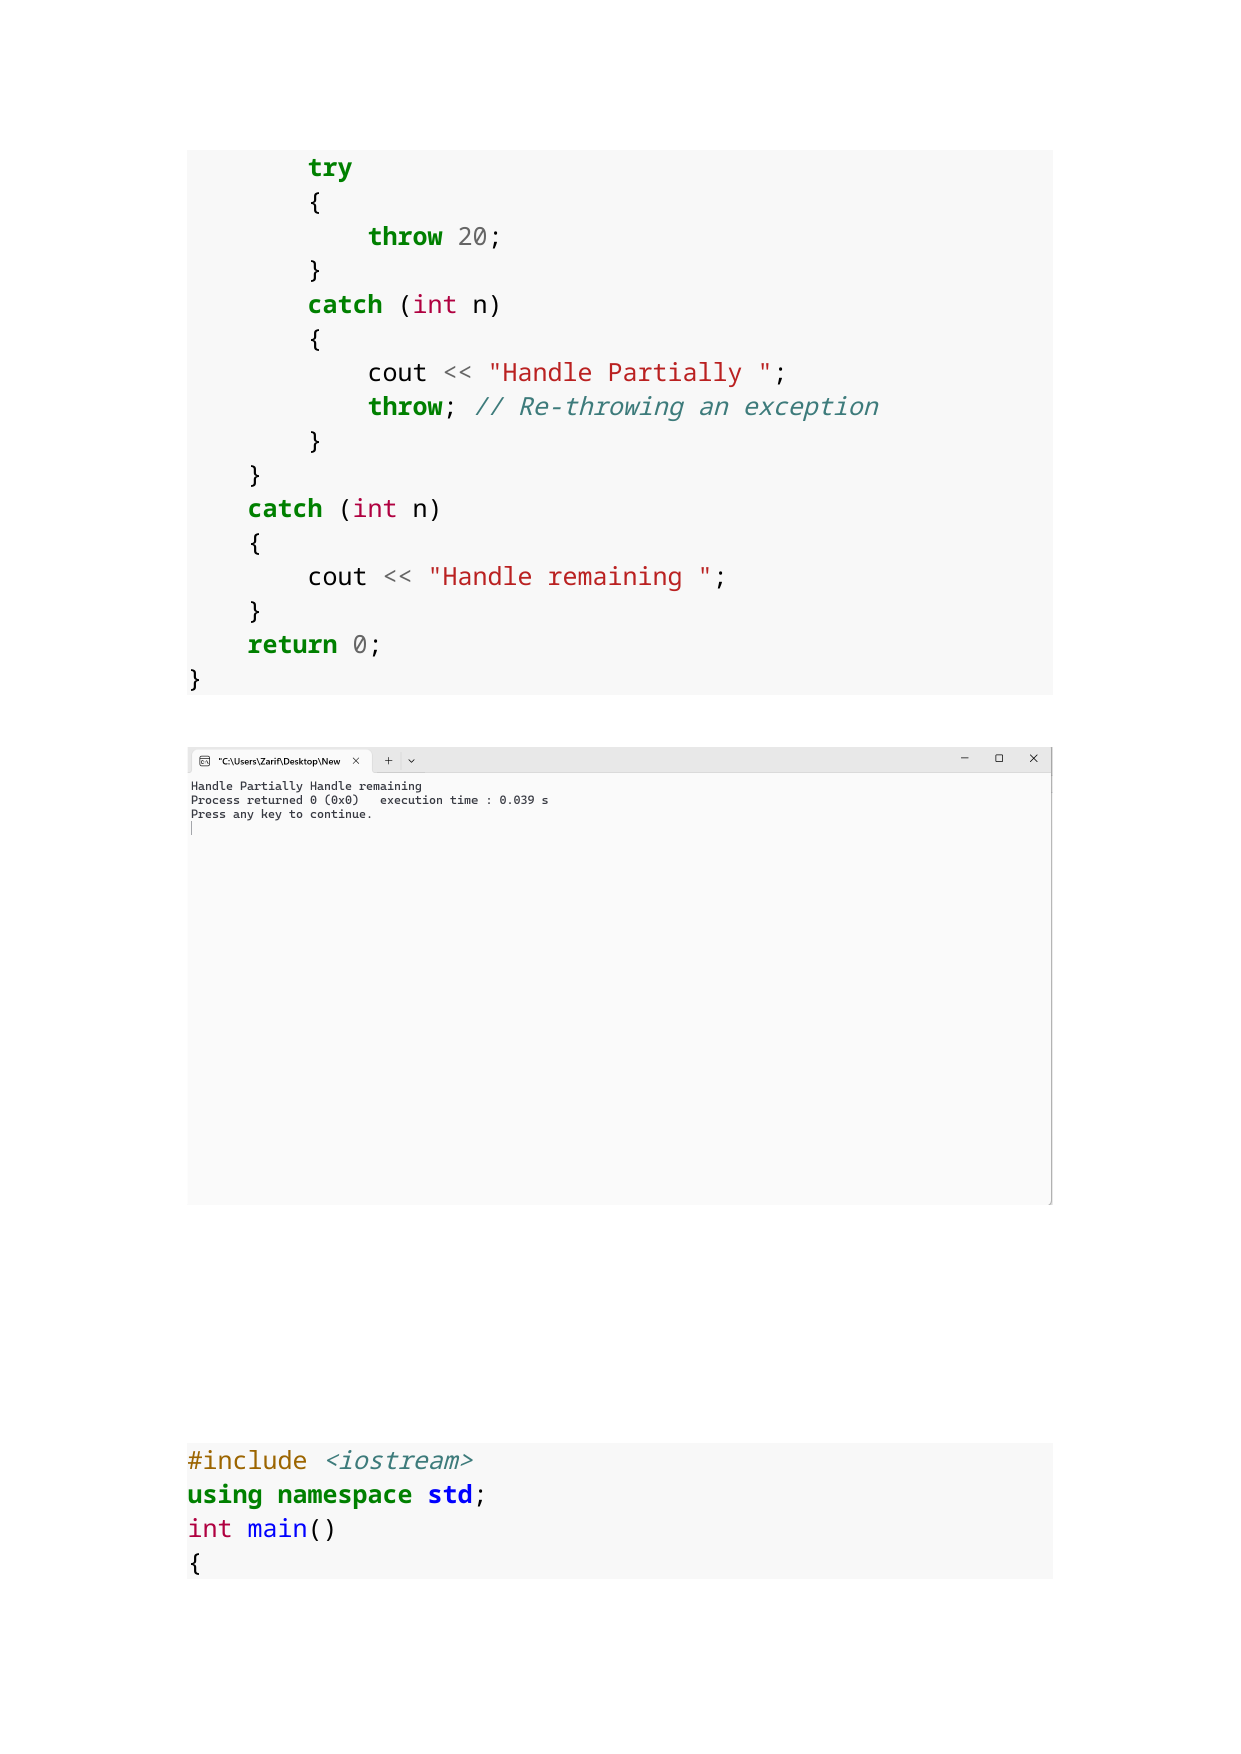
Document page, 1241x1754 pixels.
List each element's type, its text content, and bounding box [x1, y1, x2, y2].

text catch (int n) [187, 491, 1053, 525]
text { [187, 184, 1053, 218]
text } [187, 252, 1053, 286]
text } [187, 422, 1053, 457]
text { [187, 320, 1053, 354]
text cout << "Handle Partially "; [187, 354, 1053, 388]
text catch (int n) [187, 286, 1053, 320]
picture [187, 747, 1053, 1205]
text return 0; [187, 627, 1053, 661]
text cout << "Handle remaining "; [187, 559, 1053, 593]
text } [187, 661, 1053, 695]
text using namespace std; [187, 1477, 1053, 1511]
text { [187, 1545, 1053, 1579]
text { [187, 525, 1053, 559]
text } [187, 593, 1053, 627]
text #include <iostream> [187, 1443, 1053, 1477]
text throw; // Re-throwing an exception [187, 388, 1053, 422]
text int main() [187, 1511, 1053, 1545]
text throw 20; [187, 218, 1053, 252]
text } [187, 457, 1053, 491]
text try [187, 150, 1053, 184]
